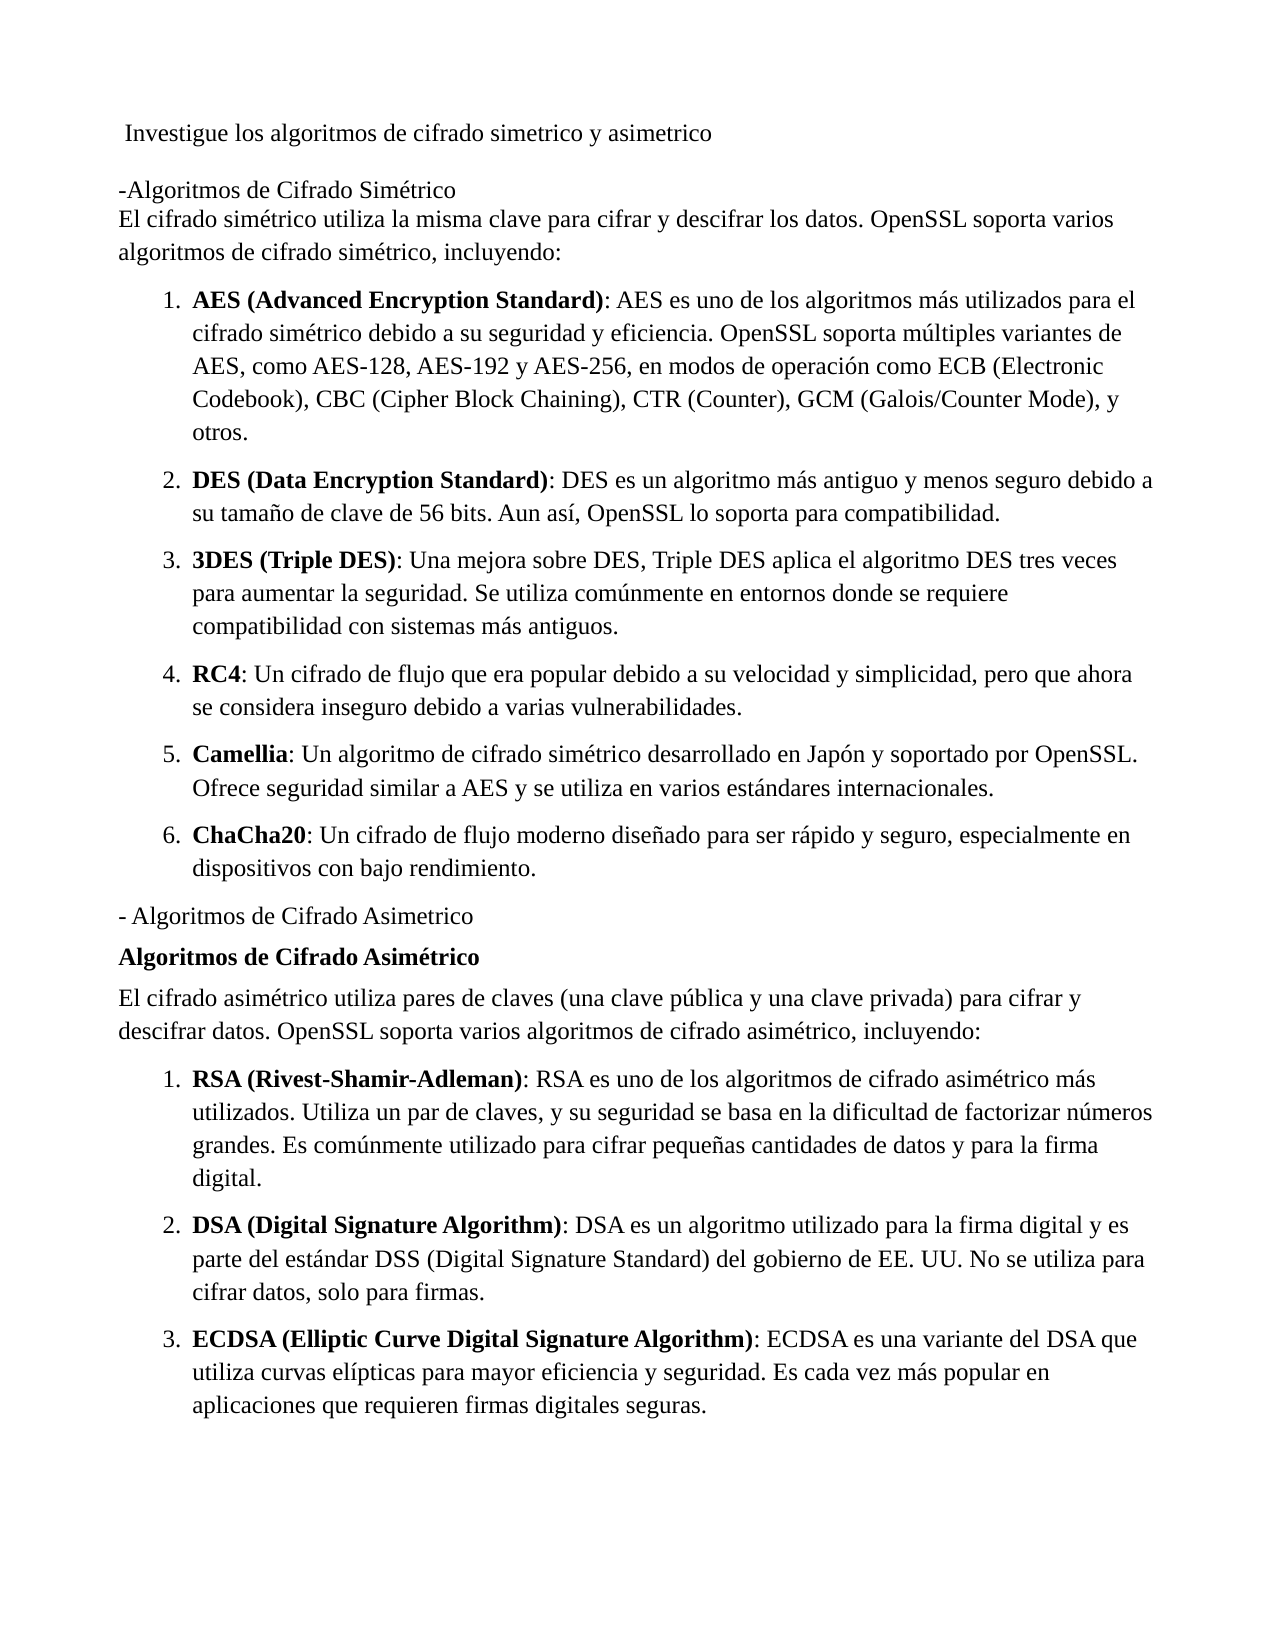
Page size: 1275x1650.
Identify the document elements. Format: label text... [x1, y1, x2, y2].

text -Algoritmos de Cifrado Simétrico [118, 176, 1157, 204]
list Camellia: Un algoritmo de cifrado simétrico desarrollado en Japón y soportado por OpenSSL. Ofrece seguridad similar a AES y se utiliza en varios estándares internacionales. [162, 739, 1157, 801]
list DSA (Digital Signature Algorithm): DSA es un algoritmo utilizado para la firma digital y es parte del estándar DSS (Digital Signature Standard) del gobierno de EE. UU. No se utiliza para cifrar datos, solo para firmas. [162, 1211, 1157, 1305]
list RC4: Un cifrado de flujo que era popular debido a su velocidad y simplicidad, pero que ahora se considera inseguro debido a varias vulnerabilidades. [162, 659, 1157, 721]
subtitle Algoritmos de Cifrado Asimétrico [118, 942, 1157, 971]
list 3DES (Triple DES): Una mejora sobre DES, Triple DES aplica el algoritmo DES tres veces para aumentar la seguridad. Se utiliza comúnmente en entornos donde se requiere compatibilidad con sistemas más antiguos. [162, 545, 1157, 640]
text Investigue los algoritmos de cifrado simetrico y asimetrico [118, 118, 1157, 147]
text El cifrado simétrico utiliza la misma clave para cifrar y descifrar los datos. OpenSSL soporta varios algoritmos de cifrado simétrico, incluyendo: [118, 204, 1157, 266]
text El cifrado asimétrico utiliza pares de claves (una clave pública y una clave privada) para cifrar y descifrar datos. OpenSSL soporta varios algoritmos de cifrado asimétrico, incluyendo: [118, 983, 1157, 1045]
list RSA (Rivest-Shamir-Adleman): RSA es uno de los algoritmos de cifrado asimétrico más utilizados. Utiliza un par de claves, y su seguridad se basa en la dificultad de factorizar números grandes. Es comúnmente utilizado para cifrar pequeñas cantidades de datos y para la firma digital. [162, 1064, 1157, 1192]
list DES (Data Encryption Standard): DES es un algoritmo más antiguo y menos seguro debido a su tamaño de clave de 56 bits. Aun así, OpenSSL lo soporta para compatibilidad. [162, 465, 1157, 526]
list AES (Advanced Encryption Standard): AES es uno de los algoritmos más utilizados para el cifrado simétrico debido a su seguridad y eficiencia. OpenSSL soporta múltiples variantes de AES, como AES-128, AES-192 y AES-256, en modos de operación como ECB (Electronic Codebook), CBC (Cipher Block Chaining), CTR (Counter), GCM (Galois/Counter Mode), y otros. [162, 285, 1157, 446]
list ECDSA (Elliptic Curve Digital Signature Algorithm): ECDSA es una variante del DSA que utiliza curvas elípticas para mayor eficiencia y seguridad. Es cada vez más popular en aplicaciones que requieren firmas digitales seguras. [162, 1324, 1157, 1419]
text - Algoritmos de Cifrado Asimetrico [118, 901, 1157, 929]
list ChaCha20: Un cifrado de flujo moderno diseñado para ser rápido y seguro, especialmente en dispositivos con bajo rendimiento. [162, 820, 1157, 882]
